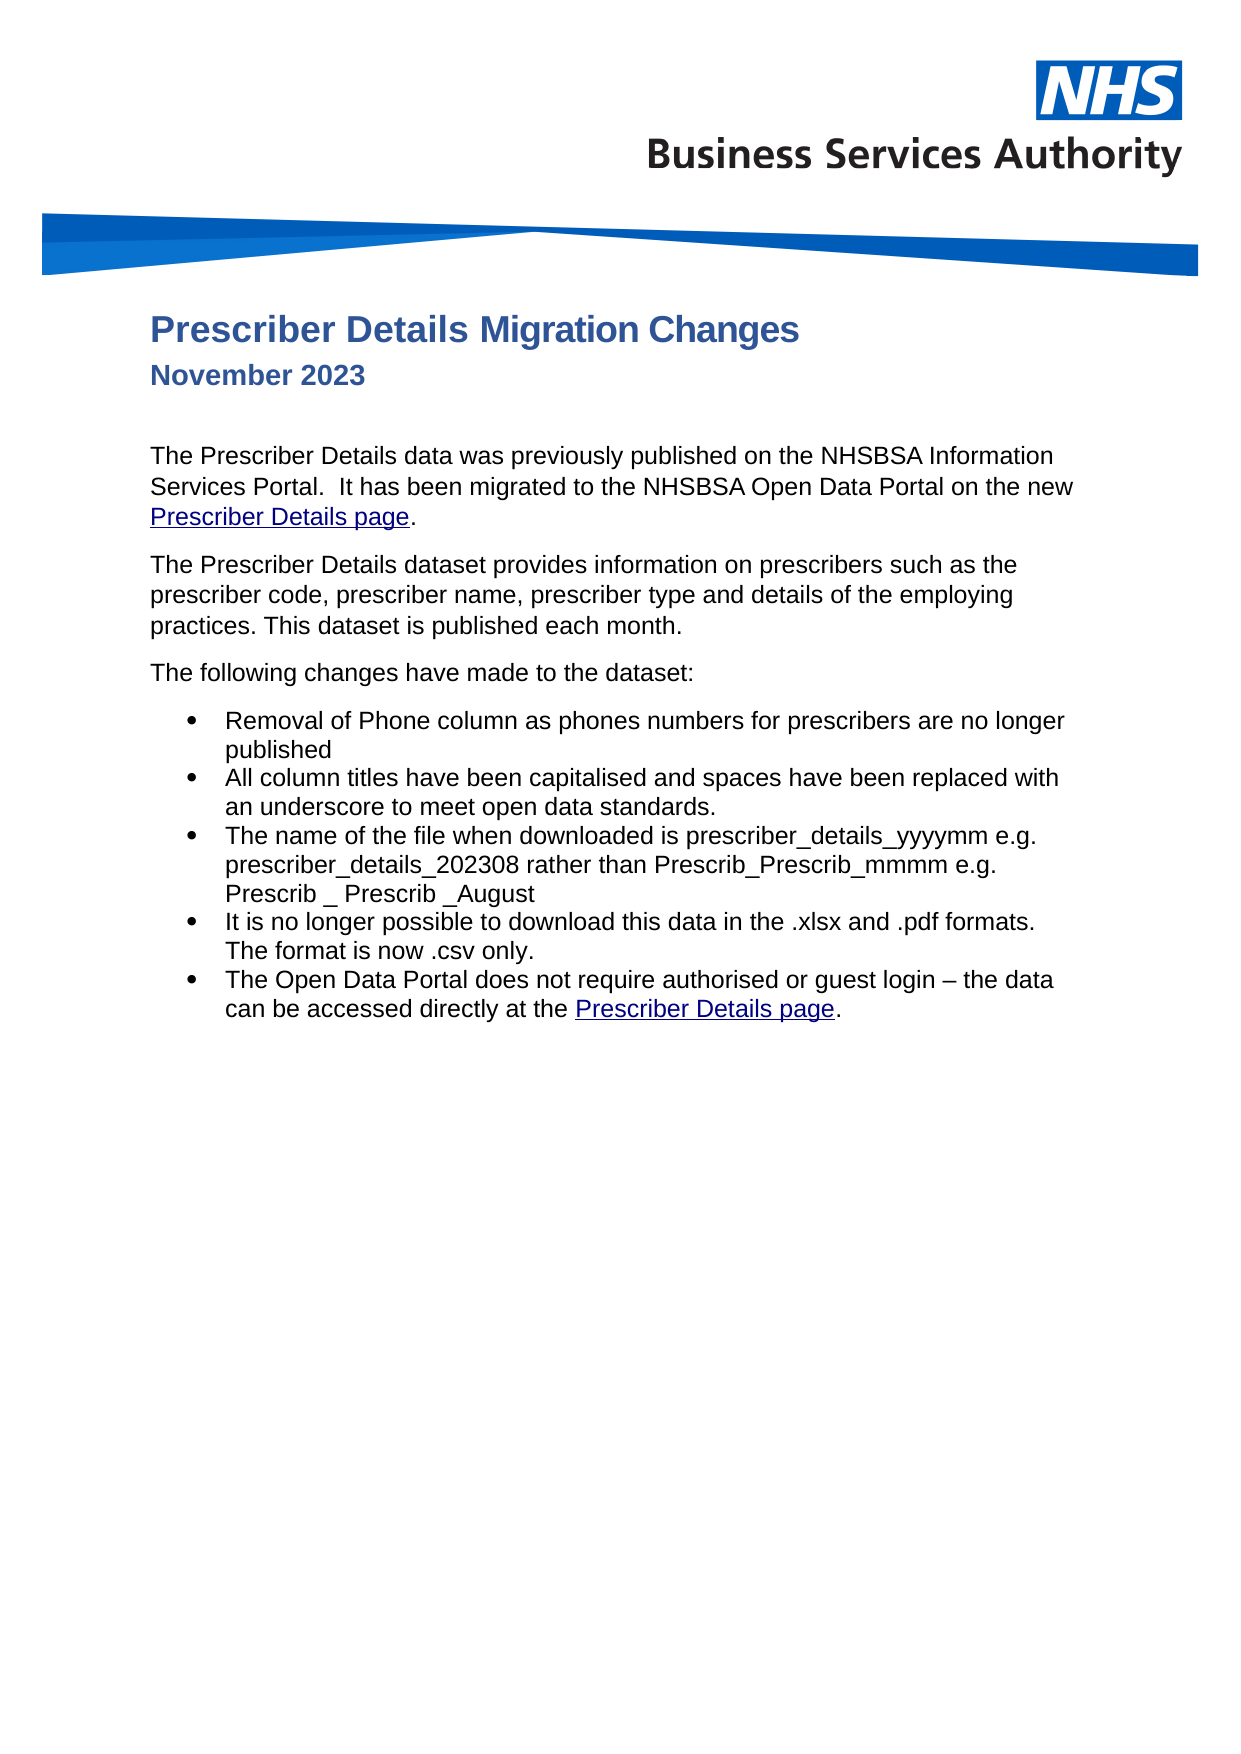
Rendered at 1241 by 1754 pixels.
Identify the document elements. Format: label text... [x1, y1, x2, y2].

text The Prescriber Details dataset provides information on prescribers such as the prescriber code, prescriber name, prescriber type and details of the employing practices. This dataset is published each month. [150, 549, 1090, 640]
subtitle Prescriber Details Migration Changes [150, 276, 1090, 350]
list The Open Data Portal does not require authorised or guest login – the data can be accessed directly at the Prescriber Details page. [187, 965, 1090, 1023]
list It is no longer possible to download this data in the .xlsx and .pdf formats. The format is now .csv only. [187, 907, 1090, 965]
subtitle [150, 180, 1090, 239]
list The name of the file when downloaded is prescriber_details_yyyymm e.g. prescriber_details_202308 rather than Prescrib_Prescrib_mmmm e.g. Prescrib _ Prescrib _August [187, 821, 1090, 907]
subtitle November 2023 [150, 357, 1090, 391]
list Removal of Phone column as phones numbers for prescribers are no longer published [187, 706, 1090, 763]
text The Prescriber Details data was previously published on the NHSBSA Information Services Portal. It has been migrated to the NHSBSA Open Data Portal on the new Prescriber Details page. [150, 441, 1090, 531]
text The following changes have made to the dataset: [150, 658, 1090, 687]
subtitle [150, 175, 1090, 207]
list All column titles have been capitalised and spaces have been replaced with an underscore to meet open data standards. [187, 763, 1090, 821]
